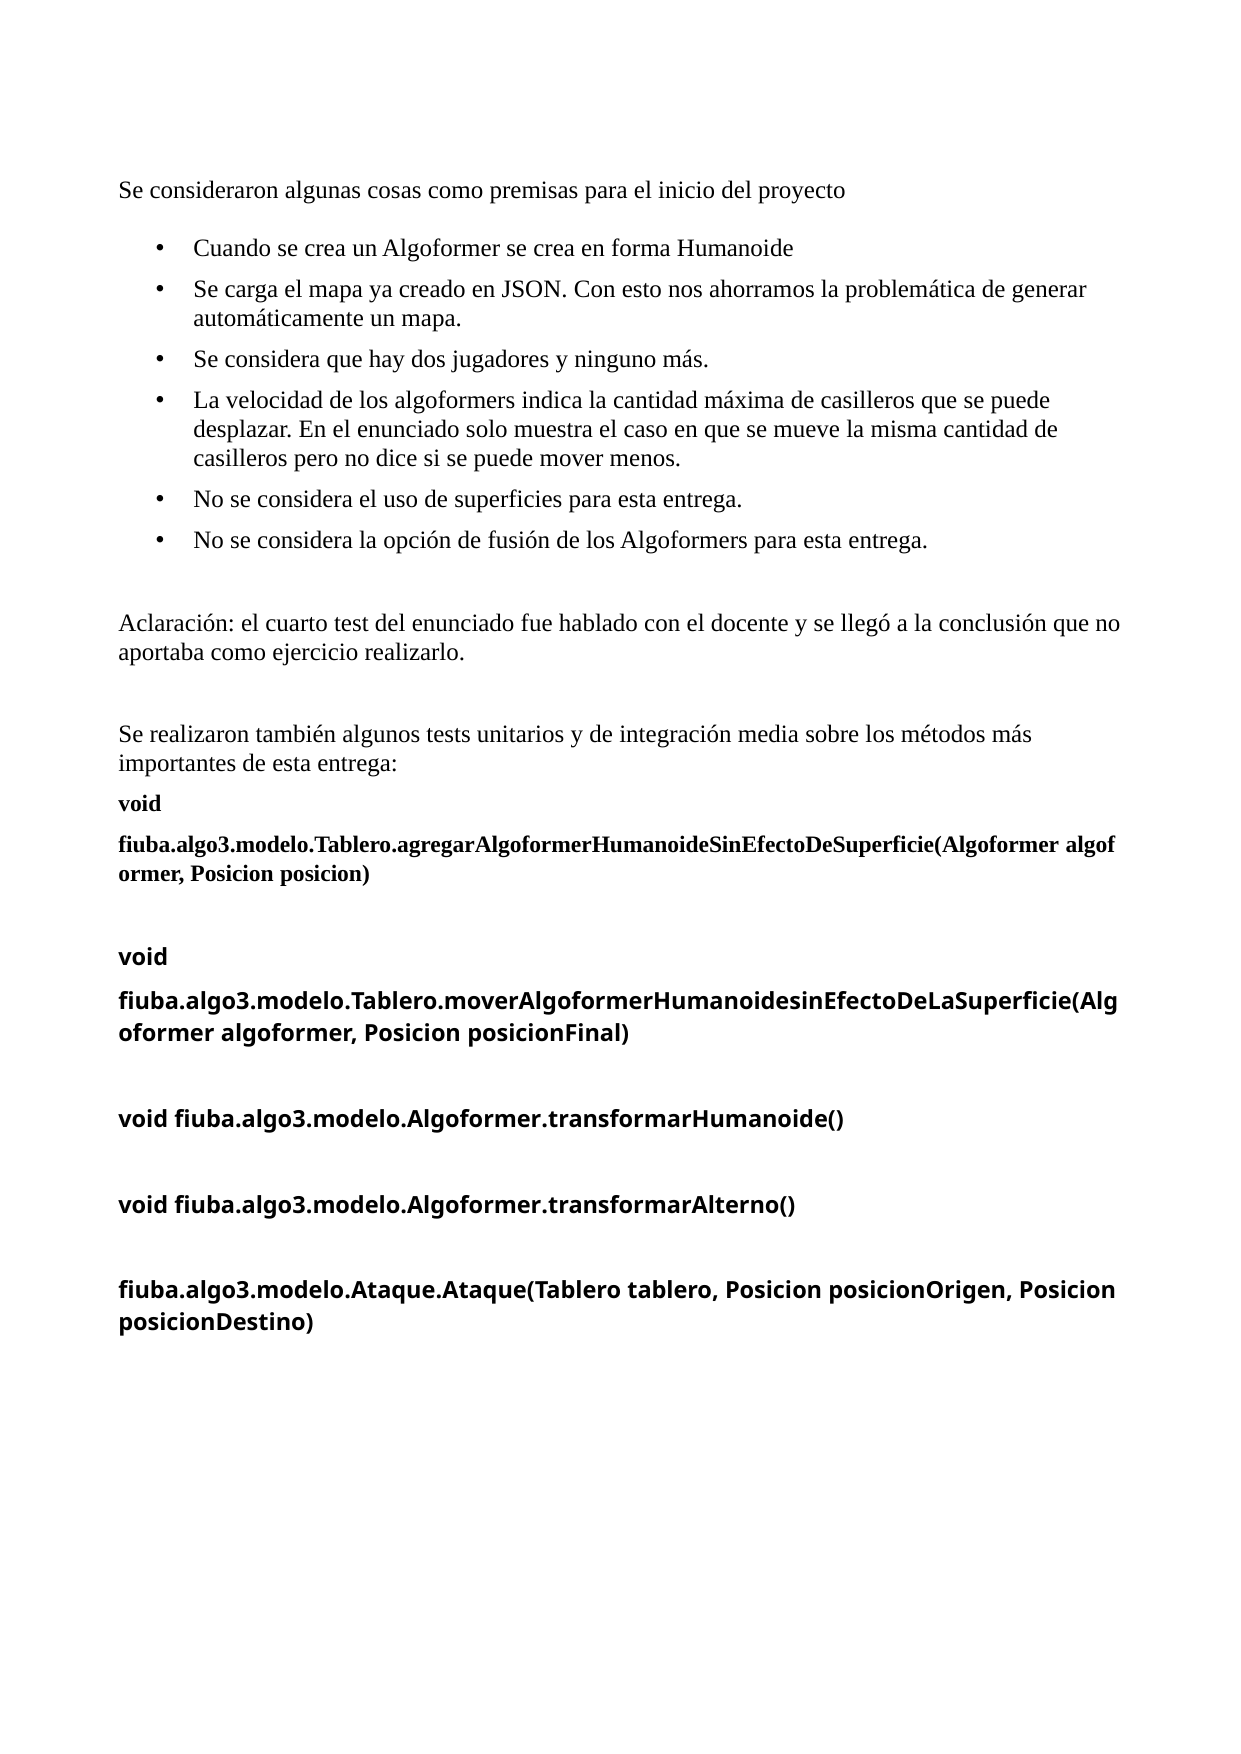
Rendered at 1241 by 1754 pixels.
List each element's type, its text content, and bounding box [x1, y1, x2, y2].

list No se considera el uso de superficies para esta entrega. [156, 484, 1122, 513]
list La velocidad de los algoformers indica la cantidad máxima de casilleros que se puede desplazar. En el enunciado solo muestra el caso en que se mueve la misma cantidad de casilleros pero no dice si se puede mover menos. [156, 386, 1122, 472]
list Se carga el mapa ya creado en JSON. Con esto nos ahorramos la problemática de generar automáticamente un mapa. [156, 274, 1122, 332]
text void fiuba.algo3.modelo.Algoformer.transformarHumanoide() [118, 1102, 1122, 1134]
text void [118, 940, 1122, 972]
text Aclaración: el cuarto test del enunciado fue hablado con el docente y se llegó a la conclusión que no aportaba como ejercicio realizarlo. [118, 608, 1122, 666]
list Cuando se crea un Algoformer se crea en forma Humanoide [156, 233, 1122, 262]
text Se realizaron también algunos tests unitarios y de integración media sobre los métodos más importantes de esta entrega: [118, 719, 1122, 777]
text fiuba.algo3.modelo.Ataque.Ataque(Tablero tablero, Posicion posicionOrigen, PosicionposicionDestino) [118, 1274, 1122, 1338]
text fiuba.algo3.modelo.Tablero.moverAlgoformerHumanoidesinEfectoDeLaSuperficie(Algoformer algoformer, Posicion posicionFinal) [118, 984, 1122, 1048]
text Se consideraron algunas cosas como premisas para el inicio del proyecto [118, 176, 1122, 204]
text void [118, 789, 1122, 816]
list No se considera la opción de fusión de los Algoformers para esta entrega. [156, 526, 1122, 554]
text void fiuba.algo3.modelo.Algoformer.transformarAlterno() [118, 1188, 1122, 1220]
list Se considera que hay dos jugadores y ninguno más. [156, 344, 1122, 373]
text fiuba.algo3.modelo.Tablero.agregarAlgoformerHumanoideSinEfectoDeSuperficie(Algoformer algoformer, Posicion posicion) [118, 829, 1122, 886]
